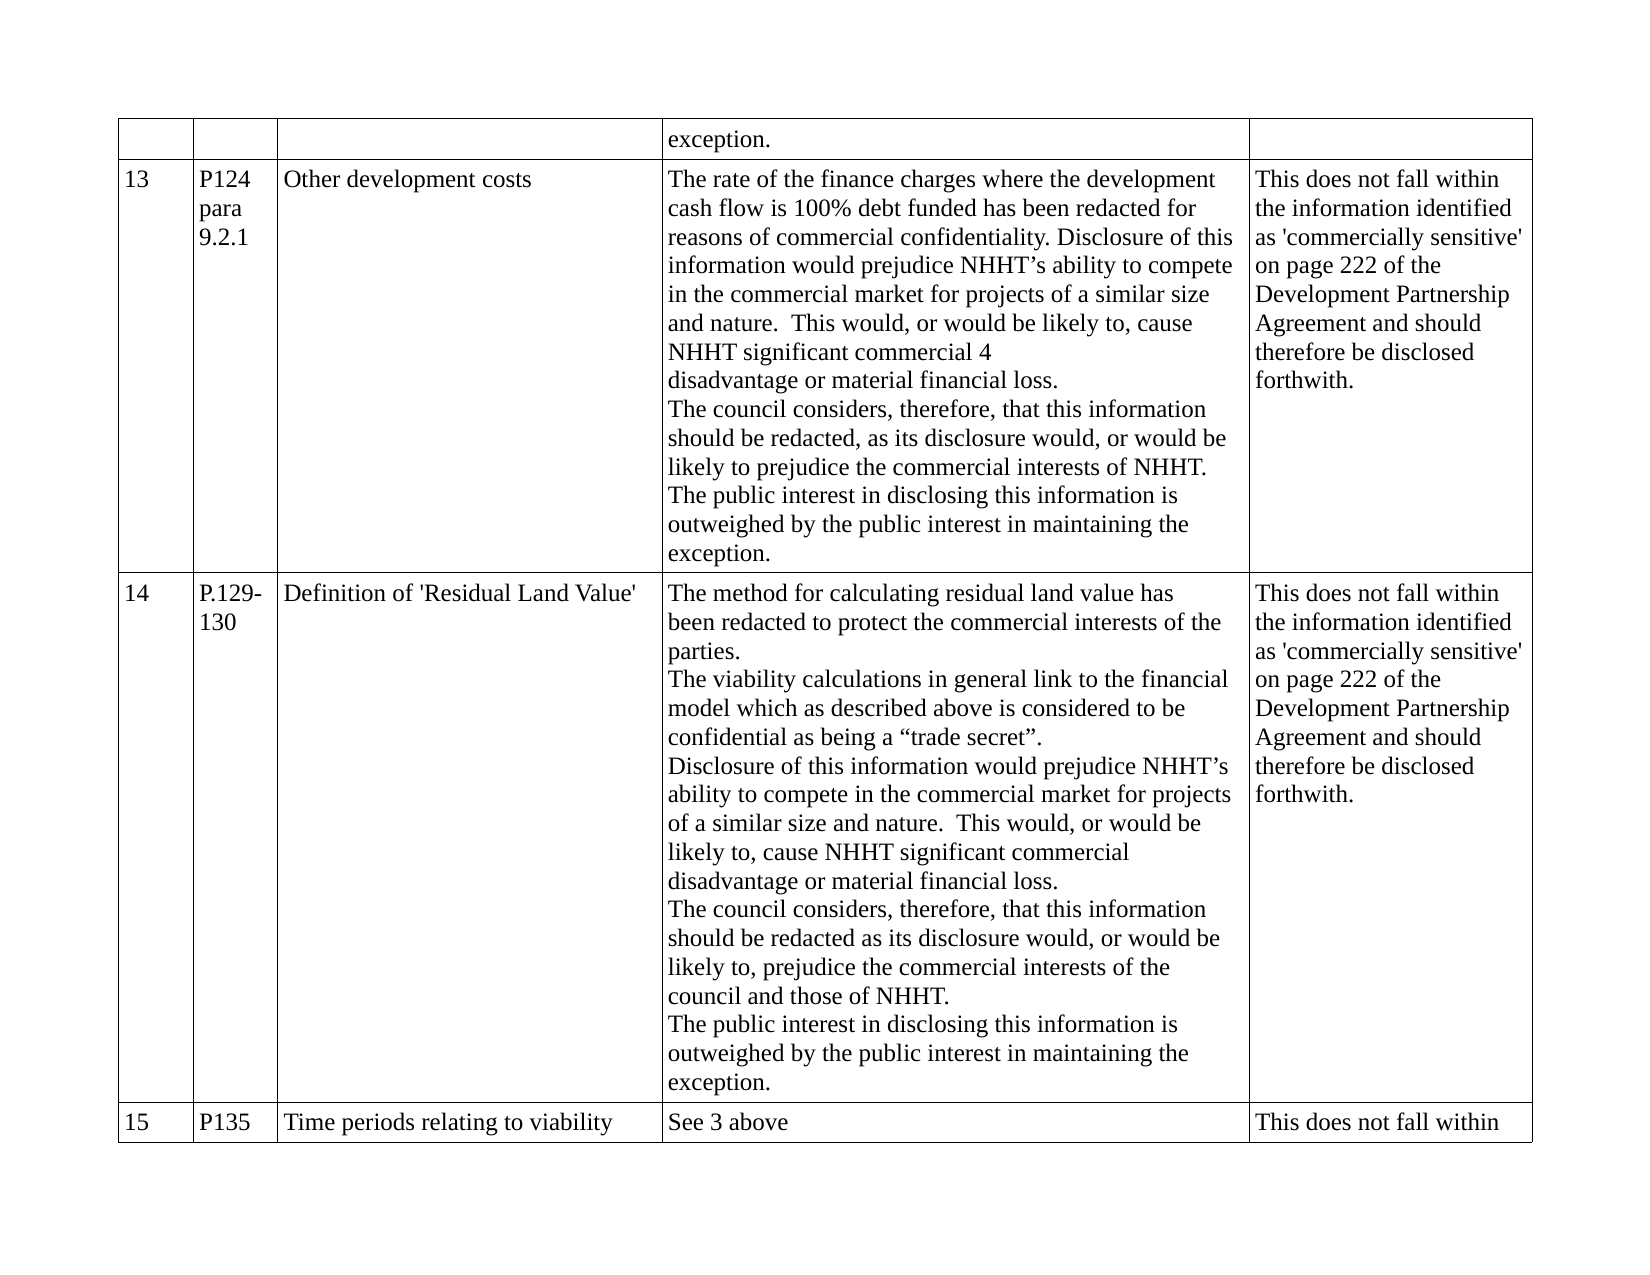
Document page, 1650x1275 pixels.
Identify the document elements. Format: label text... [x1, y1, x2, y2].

table_cell P124 para 9.2.1 [194, 160, 277, 572]
table_cell 13 [119, 160, 193, 572]
table_cell Definition of 'Residual Land Value' [278, 573, 662, 1102]
table_cell [278, 119, 662, 158]
table_cell The method for calculating residual land value has been redacted to protect the commercial interests of the parties. The viability calculations in general link to the financial model which as described above is considered to be confidential as being a “trade secret”. Disclosure of this information would prejudice NHHT’s ability to compete in the commercial market for projects of a similar size and nature. This would, or would be likely to, cause NHHT significant commercial disadvantage or material financial loss. The council considers, therefore, that this information should be redacted as its disclosure would, or would be likely to, prejudice the commercial interests of the council and those of NHHT. The public interest in disclosing this information is outweighed by the public interest in maintaining the exception. [663, 573, 1249, 1102]
table_cell See 3 above [663, 1103, 1249, 1142]
table_cell Time periods relating to viability [278, 1103, 662, 1142]
table_cell [1250, 119, 1532, 158]
table_cell exception. [663, 119, 1249, 158]
table_cell Other development costs [278, 160, 662, 572]
table_cell [119, 119, 193, 158]
table_cell This does not fall within [1250, 1103, 1532, 1142]
table_cell 14 [119, 573, 193, 1102]
table_cell [194, 119, 277, 158]
table_cell The rate of the finance charges where the development cash flow is 100% debt funded has been redacted for reasons of commercial confidentiality. Disclosure of this information would prejudice NHHT’s ability to compete in the commercial market for projects of a similar size and nature. This would, or would be likely to, cause NHHT significant commercial 4 disadvantage or material financial loss. The council considers, therefore, that this information should be redacted, as its disclosure would, or would be likely to prejudice the commercial interests of NHHT. The public interest in disclosing this information is outweighed by the public interest in maintaining the exception. [663, 160, 1249, 572]
table_cell P.129-130 [194, 573, 277, 1102]
table_cell This does not fall within the information identified as 'commercially sensitive' on page 222 of the Development Partnership Agreement and should therefore be disclosed forthwith. [1250, 573, 1532, 1102]
table_cell P135 [194, 1103, 277, 1142]
table_cell This does not fall within the information identified as 'commercially sensitive' on page 222 of the Development Partnership Agreement and should therefore be disclosed forthwith. [1250, 160, 1532, 572]
table_cell 15 [119, 1103, 193, 1142]
